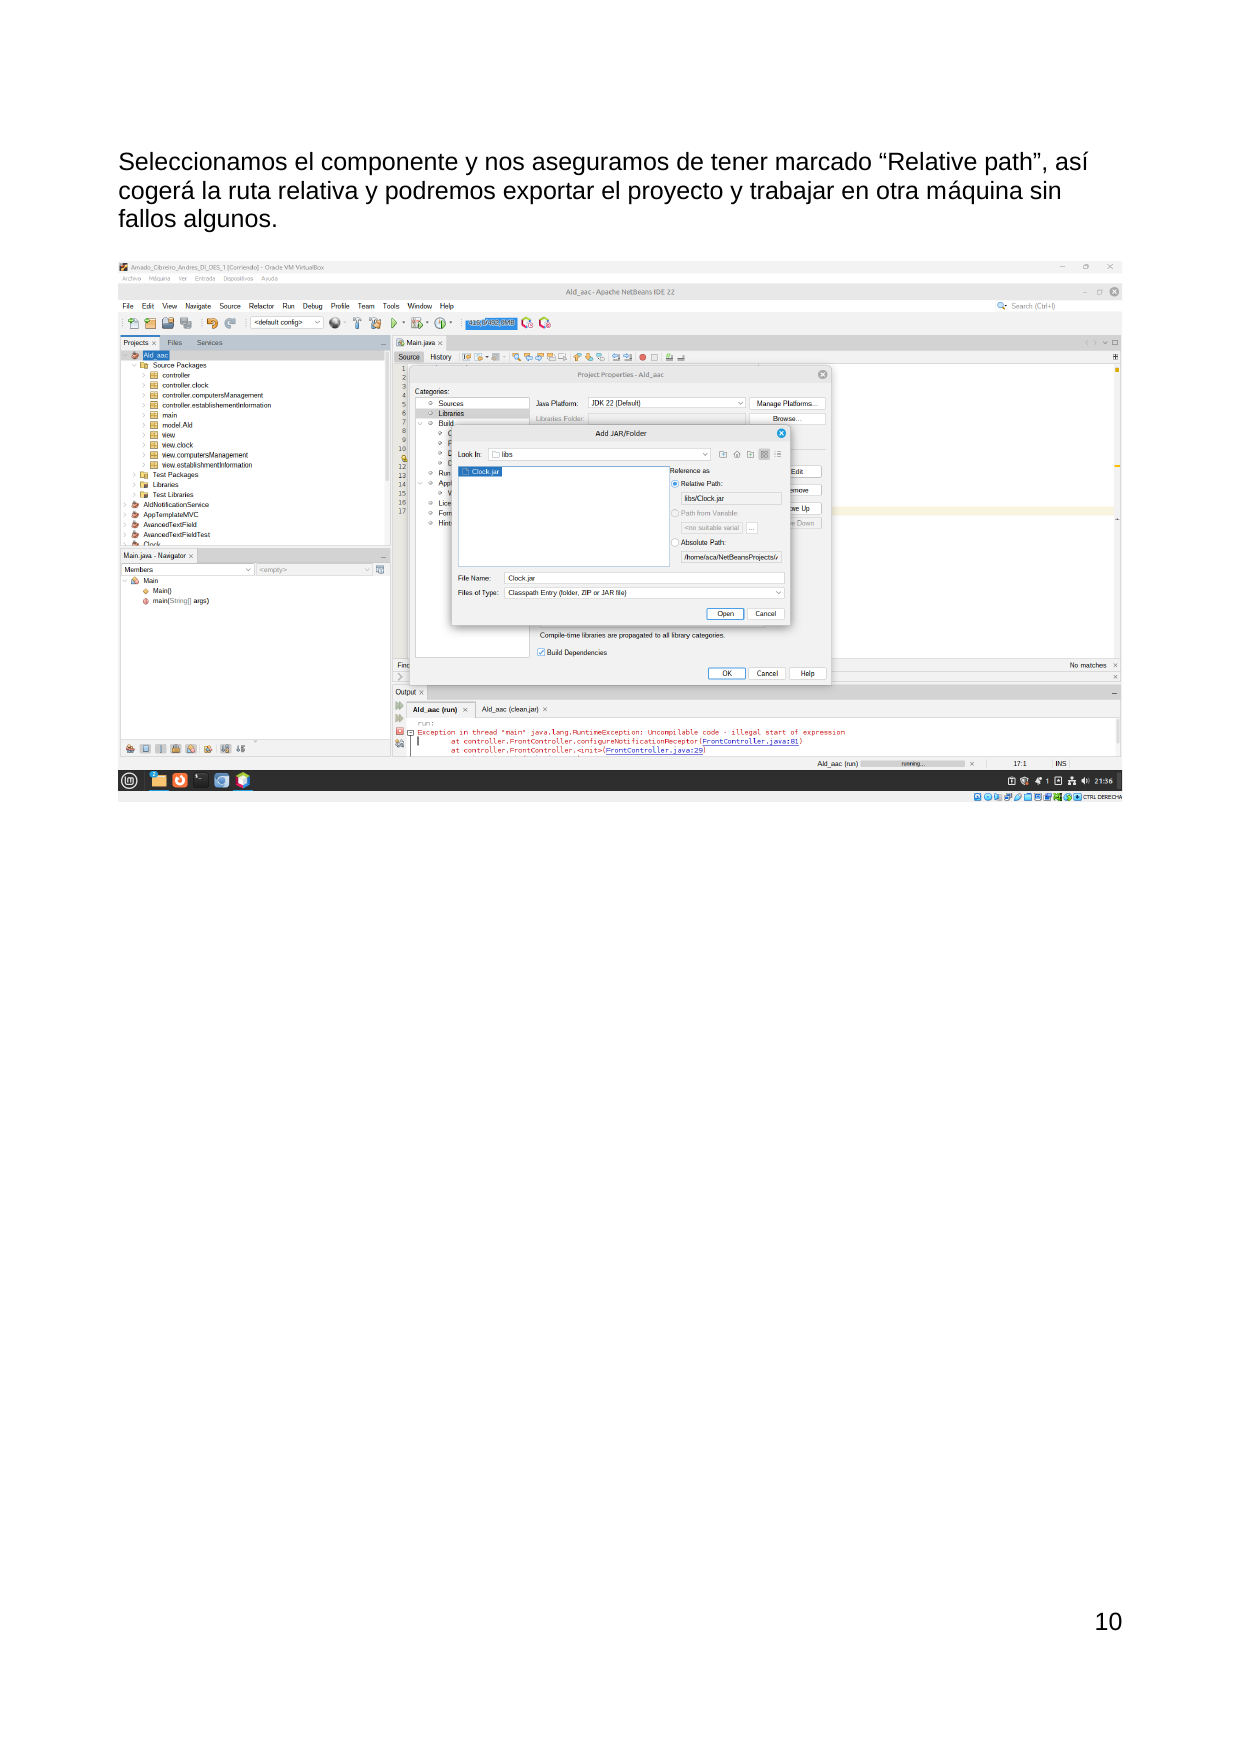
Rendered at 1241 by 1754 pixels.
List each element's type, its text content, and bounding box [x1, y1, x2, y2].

picture [118, 261, 1123, 802]
text Seleccionamos el componente y nos aseguramos de tener marcado “Relative path”, así cogerá la ruta relativa y podremos exportar el proyecto y trabajar en otra máquina sin fallos algunos. [118, 147, 1122, 233]
